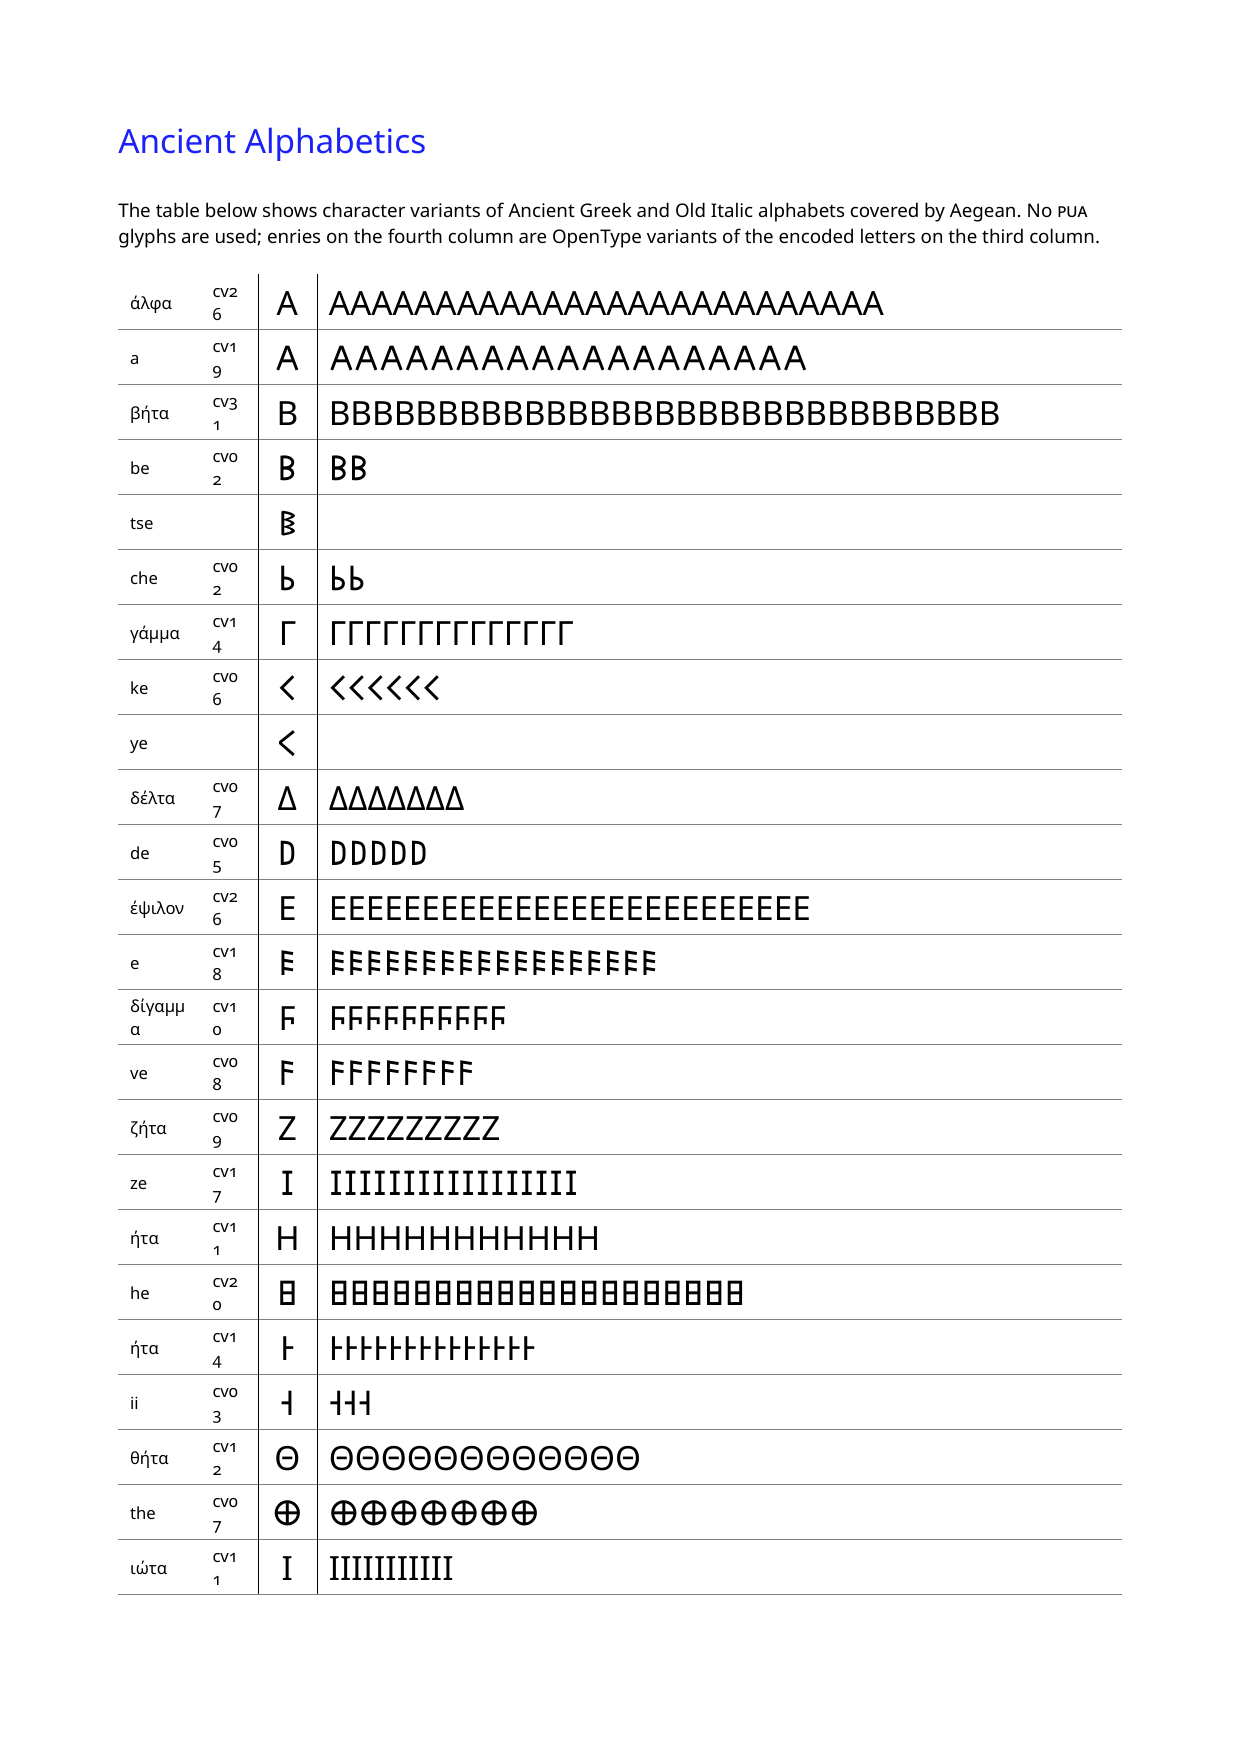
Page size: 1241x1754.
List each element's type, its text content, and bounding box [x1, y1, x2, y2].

table_cell [201, 495, 258, 549]
table_cell cv07 [201, 770, 258, 824]
table_cell ήτα [118, 1320, 201, 1374]
table_cell 𐌁 [259, 440, 317, 494]
table_cell cv14 [201, 1320, 258, 1374]
table_cell 𐌄𐌄𐌄𐌄𐌄𐌄𐌄𐌄𐌄𐌄𐌄𐌄𐌄𐌄𐌄𐌄𐌄𐌄 [318, 935, 1122, 989]
table_cell ΗΗΗΗΗΗΗΗΗΗΗ [318, 1210, 1122, 1264]
text Ancient Alphabetics [118, 118, 1122, 163]
table_cell Ζ [259, 1100, 317, 1154]
text The table below shows character variants of Ancient Greek and Old Italic alphabets covered by Aegean. No pua glyphs are used; enries on the fourth column are OpenType variants of the encoded letters on the third column. [118, 198, 1122, 249]
table_header άλφα [118, 274, 201, 329]
table_cell cv31 [201, 385, 258, 439]
table_cell βήτα [118, 385, 201, 439]
table_cell 𐌈 [259, 1485, 317, 1539]
table_cell 𐌂𐌂𐌂𐌂𐌂𐌂 [318, 660, 1122, 714]
table_cell θήτα [118, 1430, 201, 1484]
table_cell 𐌆 [259, 1155, 317, 1209]
table_cell Ε [259, 880, 317, 934]
table_cell Ͱ [259, 1320, 317, 1374]
table_cell ζήτα [118, 1100, 201, 1154]
table_cell ke [118, 660, 201, 714]
table_cell cv17 [201, 1155, 258, 1209]
table_cell cv19 [201, 330, 258, 384]
table_cell [201, 715, 258, 769]
table_cell [318, 715, 1122, 769]
table_cell ve [118, 1045, 201, 1099]
table_cell ΒΒΒΒΒΒΒΒΒΒΒΒΒΒΒΒΒΒΒΒΒΒΒΒΒΒΒΒΒΒΒ [318, 385, 1122, 439]
table_cell Θ [259, 1430, 317, 1484]
table_cell ΓΓΓΓΓΓΓΓΓΓΓΓΓΓ [318, 605, 1122, 659]
table_cell be [118, 440, 201, 494]
table_cell cv06 [201, 660, 258, 714]
table_cell 𐌅 [259, 1045, 317, 1099]
table_cell the [118, 1485, 201, 1539]
table_cell ΘΘΘΘΘΘΘΘΘΘΘΘ [318, 1430, 1122, 1484]
table_cell cv05 [201, 825, 258, 879]
table_cell 𐌝𐌝𐌝 [318, 1375, 1122, 1429]
table_cell ye [118, 715, 201, 769]
table_cell 𐌜𐌜 [318, 550, 1122, 604]
table_cell he [118, 1265, 201, 1319]
table_cell cv18 [201, 935, 258, 989]
table_cell Β [259, 385, 317, 439]
table_cell cv10 [201, 990, 258, 1044]
table_cell 𐌇 [259, 1265, 317, 1319]
table_cell ii [118, 1375, 201, 1429]
table_cell ͰͰͰͰͰͰͰͰͰͰͰͰͰͰ [318, 1320, 1122, 1374]
table_cell cv12 [201, 1430, 258, 1484]
table_cell 𐌀𐌀𐌀𐌀𐌀𐌀𐌀𐌀𐌀𐌀𐌀𐌀𐌀𐌀𐌀𐌀𐌀𐌀𐌀 [318, 330, 1122, 384]
table_header Α [259, 274, 317, 329]
table_cell cv14 [201, 605, 258, 659]
table_cell έψιλον [118, 880, 201, 934]
table_cell ze [118, 1155, 201, 1209]
table_cell 𐌝 [259, 1375, 317, 1429]
table_cell cv02 [201, 550, 258, 604]
table_cell ΖΖΖΖΖΖΖΖΖ [318, 1100, 1122, 1154]
table_cell cv09 [201, 1100, 258, 1154]
table_cell ΕΕΕΕΕΕΕΕΕΕΕΕΕΕΕΕΕΕΕΕΕΕΕΕΕΕ [318, 880, 1122, 934]
table_cell Ι [259, 1540, 317, 1594]
table_cell 𐌜 [259, 550, 317, 604]
table_cell 𐌁𐌁 [318, 440, 1122, 494]
table_cell cv02 [201, 440, 258, 494]
table_cell ήτα [118, 1210, 201, 1264]
table_cell ιώτα [118, 1540, 201, 1594]
table_cell ϜϜϜϜϜϜϜϜϜϜ [318, 990, 1122, 1044]
table_cell cv11 [201, 1540, 258, 1594]
table_header ΑΑΑΑΑΑΑΑΑΑΑΑΑΑΑΑΑΑΑΑΑΑΑΑΑΑ [318, 274, 1122, 329]
table_cell 𐌃 [259, 825, 317, 879]
table_cell cv20 [201, 1265, 258, 1319]
table_cell cv26 [201, 880, 258, 934]
table_cell Δ [259, 770, 317, 824]
table_cell δέλτα [118, 770, 201, 824]
table_cell cv07 [201, 1485, 258, 1539]
table_cell Ϝ [259, 990, 317, 1044]
table_cell cv03 [201, 1375, 258, 1429]
table_cell e [118, 935, 201, 989]
table_cell 𐌭 [259, 715, 317, 769]
table_cell 𐌄 [259, 935, 317, 989]
table_cell γάμμα [118, 605, 201, 659]
table_cell de [118, 825, 201, 879]
table_cell che [118, 550, 201, 604]
table_cell 𐌈𐌈𐌈𐌈𐌈𐌈𐌈 [318, 1485, 1122, 1539]
table_cell 𐌂 [259, 660, 317, 714]
table_cell cv11 [201, 1210, 258, 1264]
table_cell 𐌆𐌆𐌆𐌆𐌆𐌆𐌆𐌆𐌆𐌆𐌆𐌆𐌆𐌆𐌆𐌆𐌆 [318, 1155, 1122, 1209]
table_cell a [118, 330, 201, 384]
table_cell ΙΙΙΙΙΙΙΙΙΙΙ [318, 1540, 1122, 1594]
table_cell 𐌯 [259, 495, 317, 549]
table_header cv26 [201, 274, 258, 329]
table_cell 𐌃𐌃𐌃𐌃𐌃 [318, 825, 1122, 879]
table_cell Γ [259, 605, 317, 659]
table_cell tse [118, 495, 201, 549]
table_cell ΔΔΔΔΔΔΔ [318, 770, 1122, 824]
table_cell Η [259, 1210, 317, 1264]
table_cell 𐌇𐌇𐌇𐌇𐌇𐌇𐌇𐌇𐌇𐌇𐌇𐌇𐌇𐌇𐌇𐌇𐌇𐌇𐌇𐌇 [318, 1265, 1122, 1319]
table_cell cv08 [201, 1045, 258, 1099]
table_cell 𐌀 [259, 330, 317, 384]
table_cell δίγαμμα [118, 990, 201, 1044]
table_cell [318, 495, 1122, 549]
table_cell 𐌅𐌅𐌅𐌅𐌅𐌅𐌅𐌅 [318, 1045, 1122, 1099]
